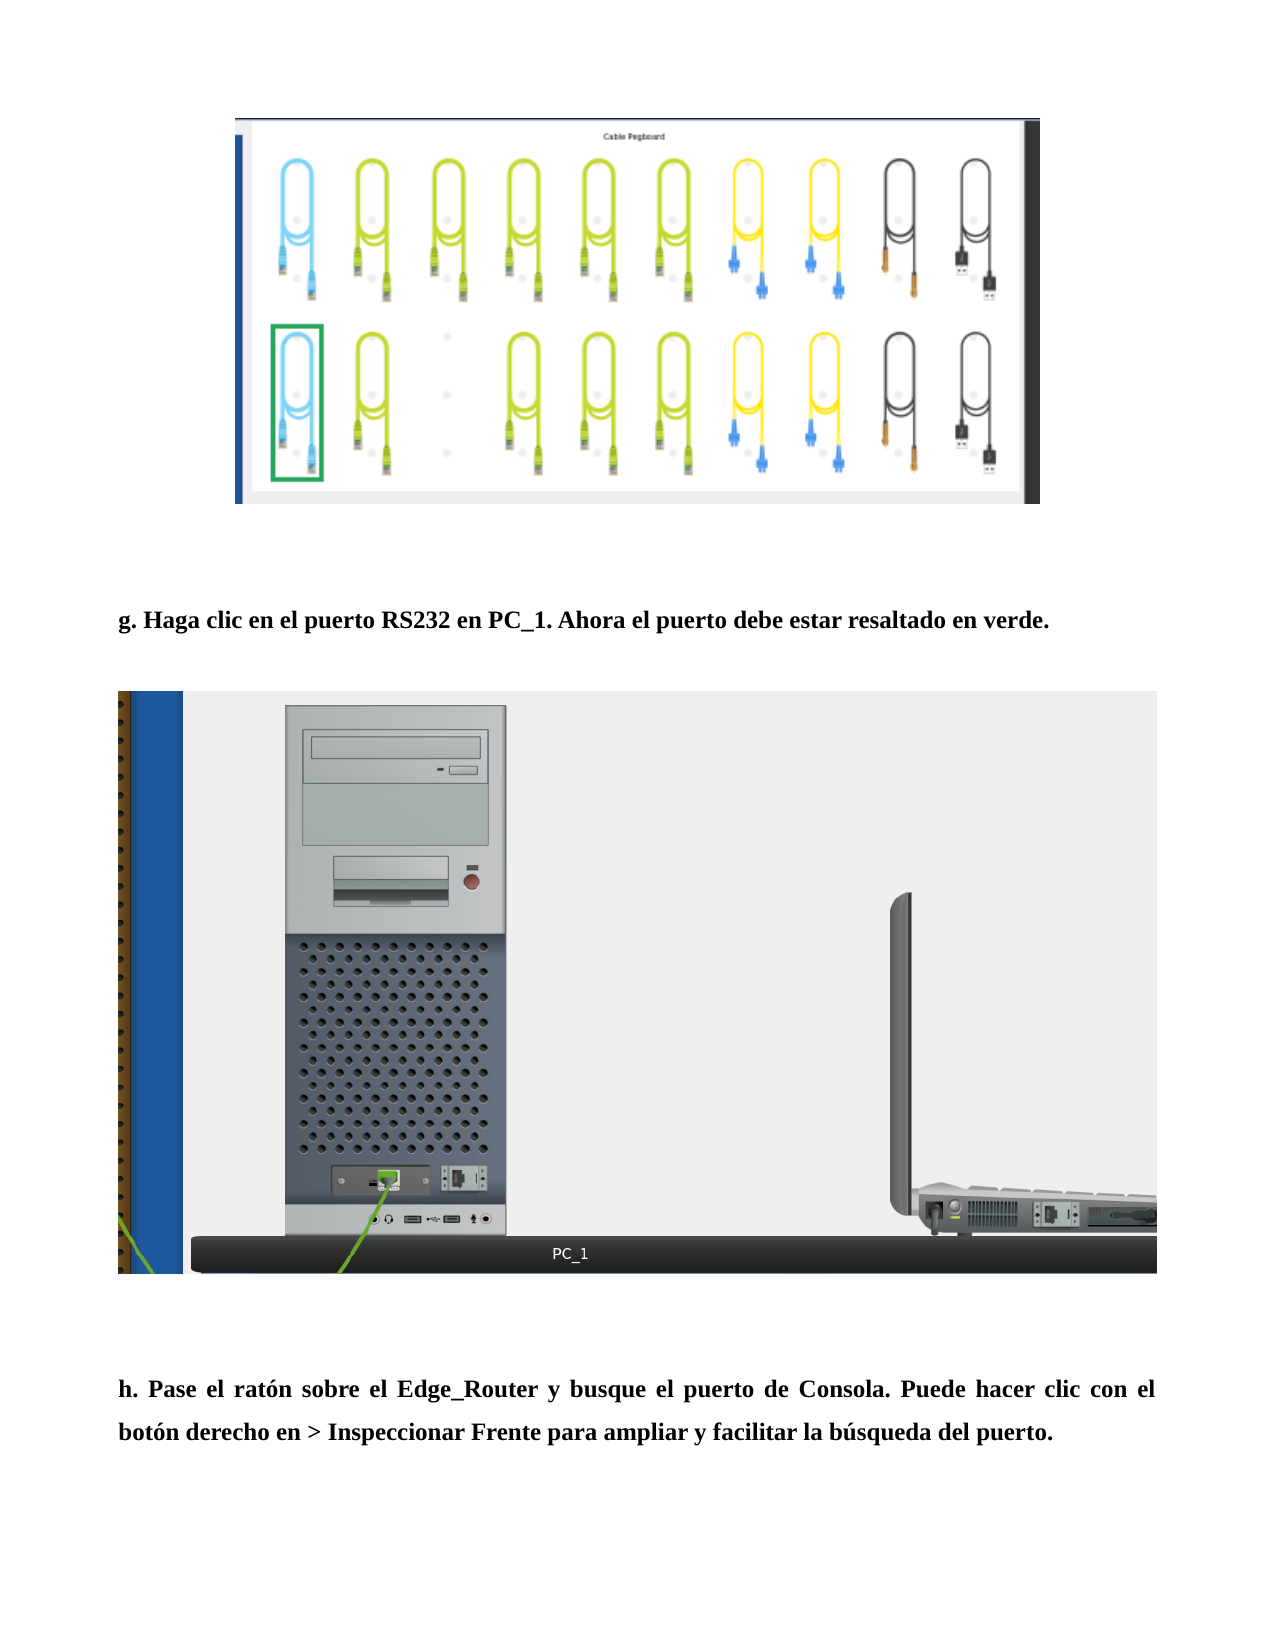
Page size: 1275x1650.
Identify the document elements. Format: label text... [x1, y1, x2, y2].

picture [118, 691, 1157, 1274]
text h. Pase el ratón sobre el Edge_Router y busque el puerto de Consola. Puede hacer clic con el botón derecho en > Inspeccionar Frente para ampliar y facilitar la búsqueda del puerto. [118, 1374, 1157, 1446]
text g. Haga clic en el puerto RS232 en PC_1. Ahora el puerto debe estar resaltado en verde. [118, 605, 1157, 633]
picture [235, 118, 1040, 504]
